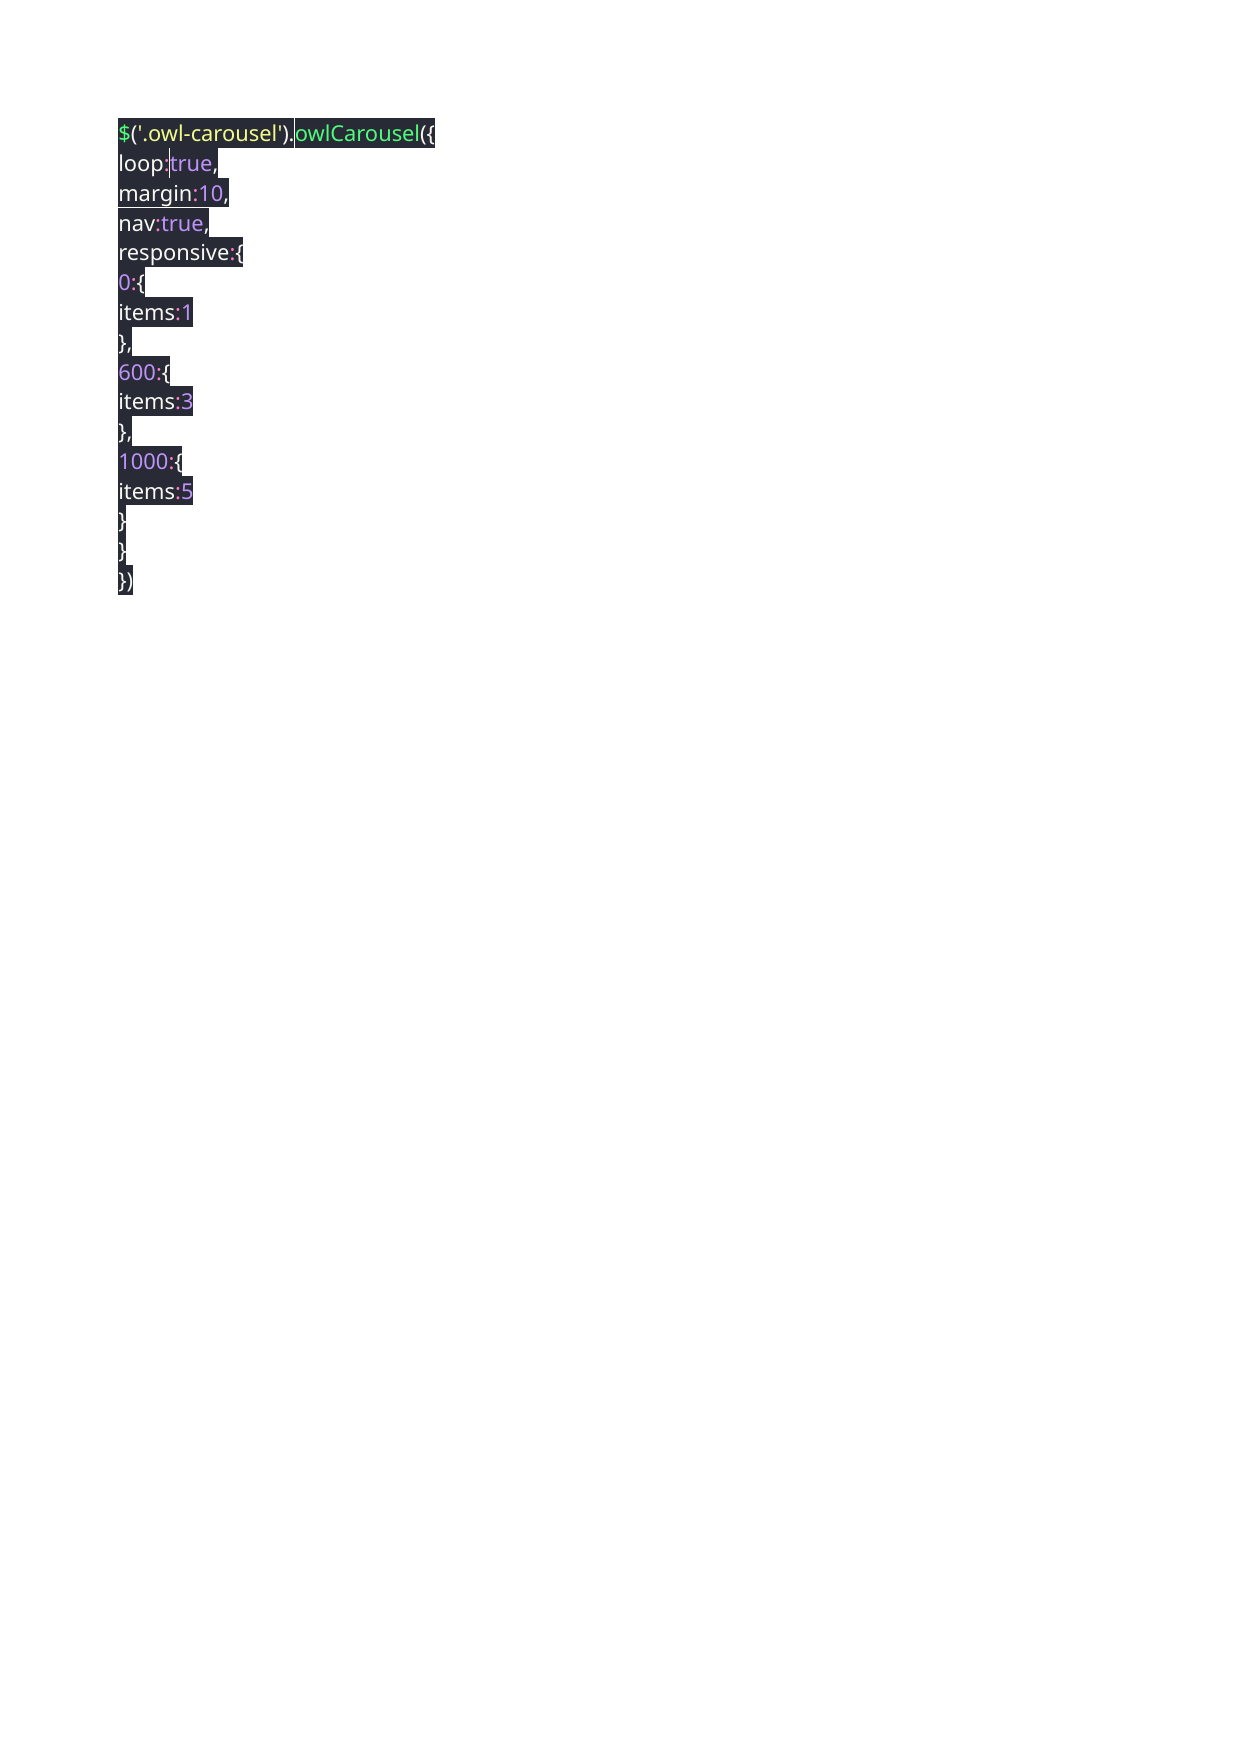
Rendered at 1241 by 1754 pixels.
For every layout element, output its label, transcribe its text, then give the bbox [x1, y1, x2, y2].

text loop:true, [118, 148, 1122, 178]
text }) [118, 565, 1122, 595]
text 0:{ [118, 267, 1122, 297]
text }, [118, 327, 1122, 356]
text } [118, 535, 1122, 565]
text nav:true, [118, 207, 1122, 237]
text responsive:{ [118, 237, 1122, 267]
text items:1 [118, 297, 1122, 327]
text items:5 [118, 476, 1122, 505]
text }, [118, 416, 1122, 446]
text 1000:{ [118, 446, 1122, 476]
text margin:10, [118, 178, 1122, 207]
text } [118, 505, 1122, 535]
text 600:{ [118, 356, 1122, 386]
text $('.owl-carousel').owlCarousel({ [118, 118, 1122, 148]
text items:3 [118, 386, 1122, 416]
